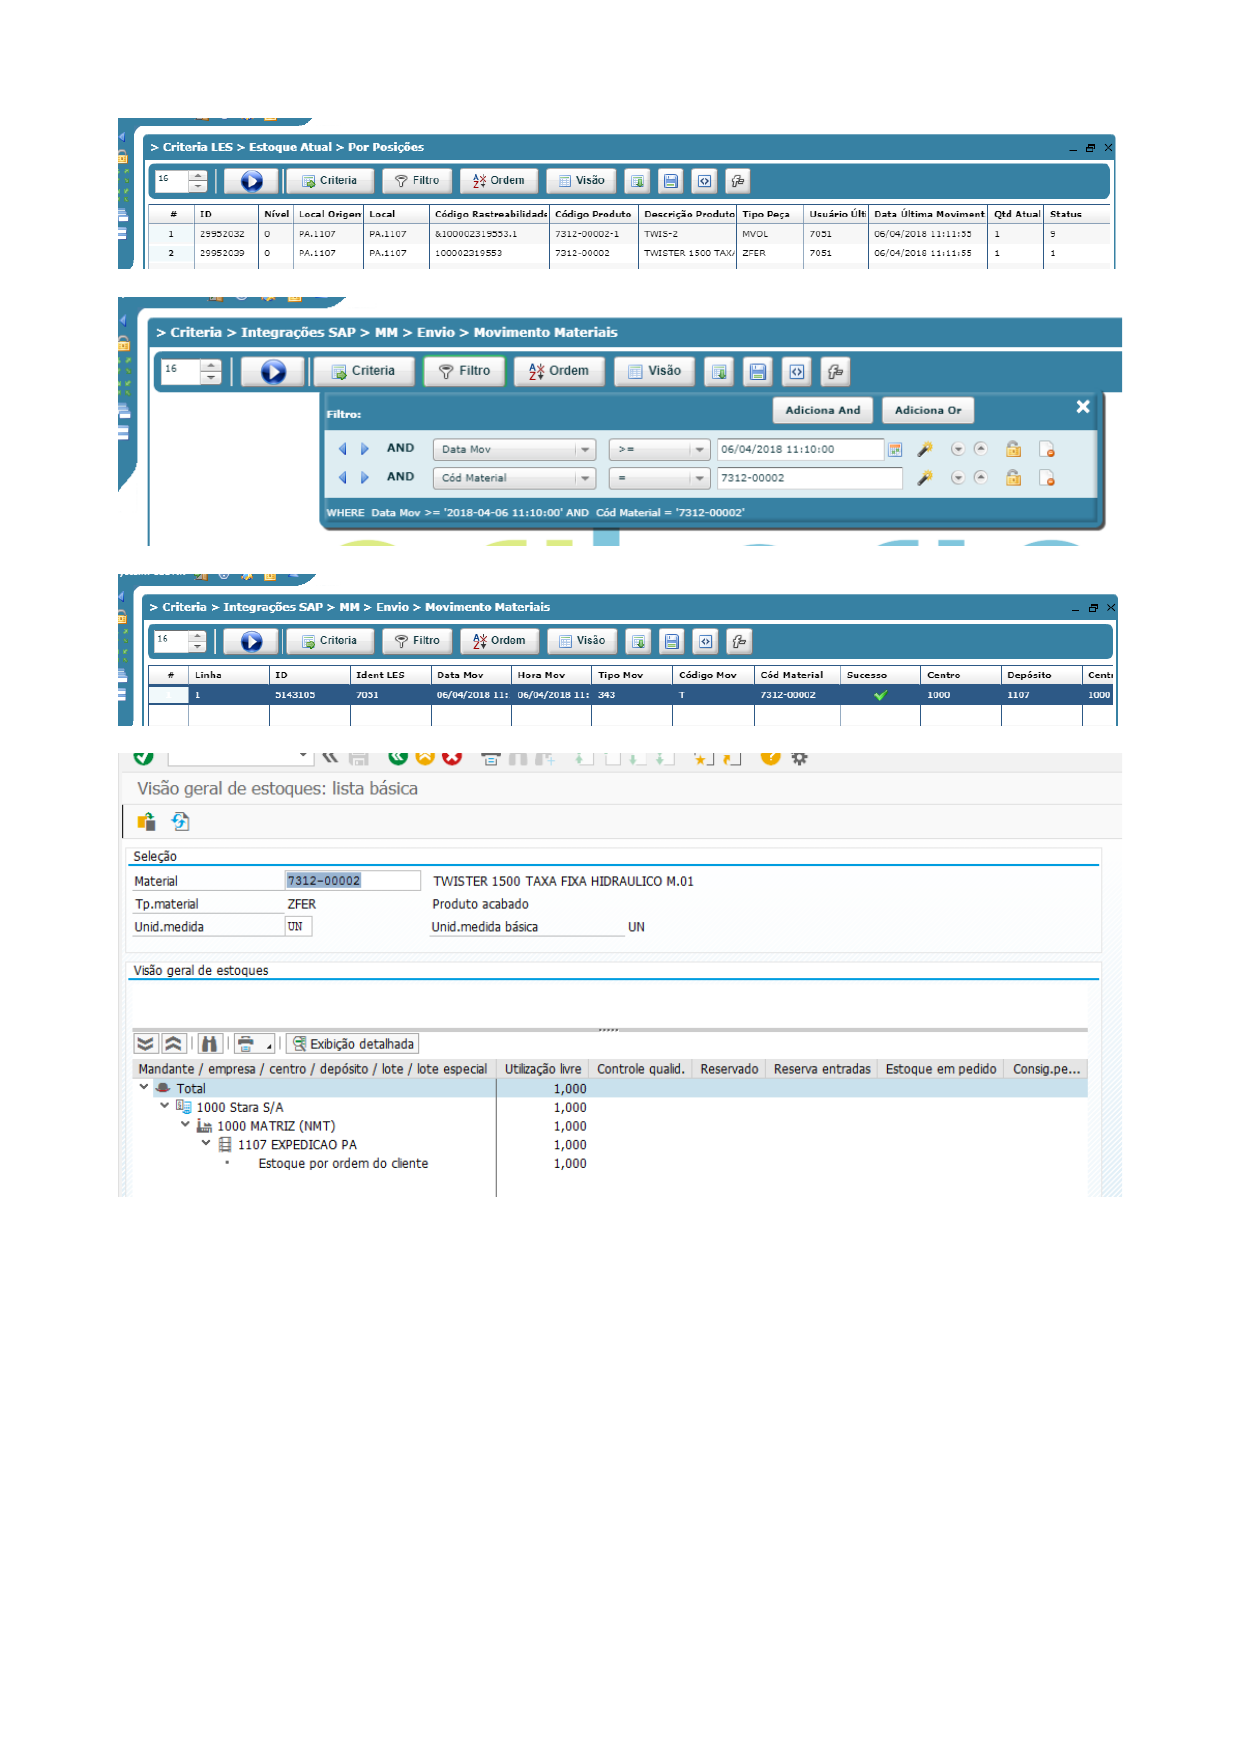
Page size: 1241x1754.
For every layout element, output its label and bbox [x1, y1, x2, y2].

picture [118, 297, 1123, 546]
picture [118, 118, 1123, 269]
picture [118, 574, 1123, 726]
picture [118, 753, 1123, 1197]
